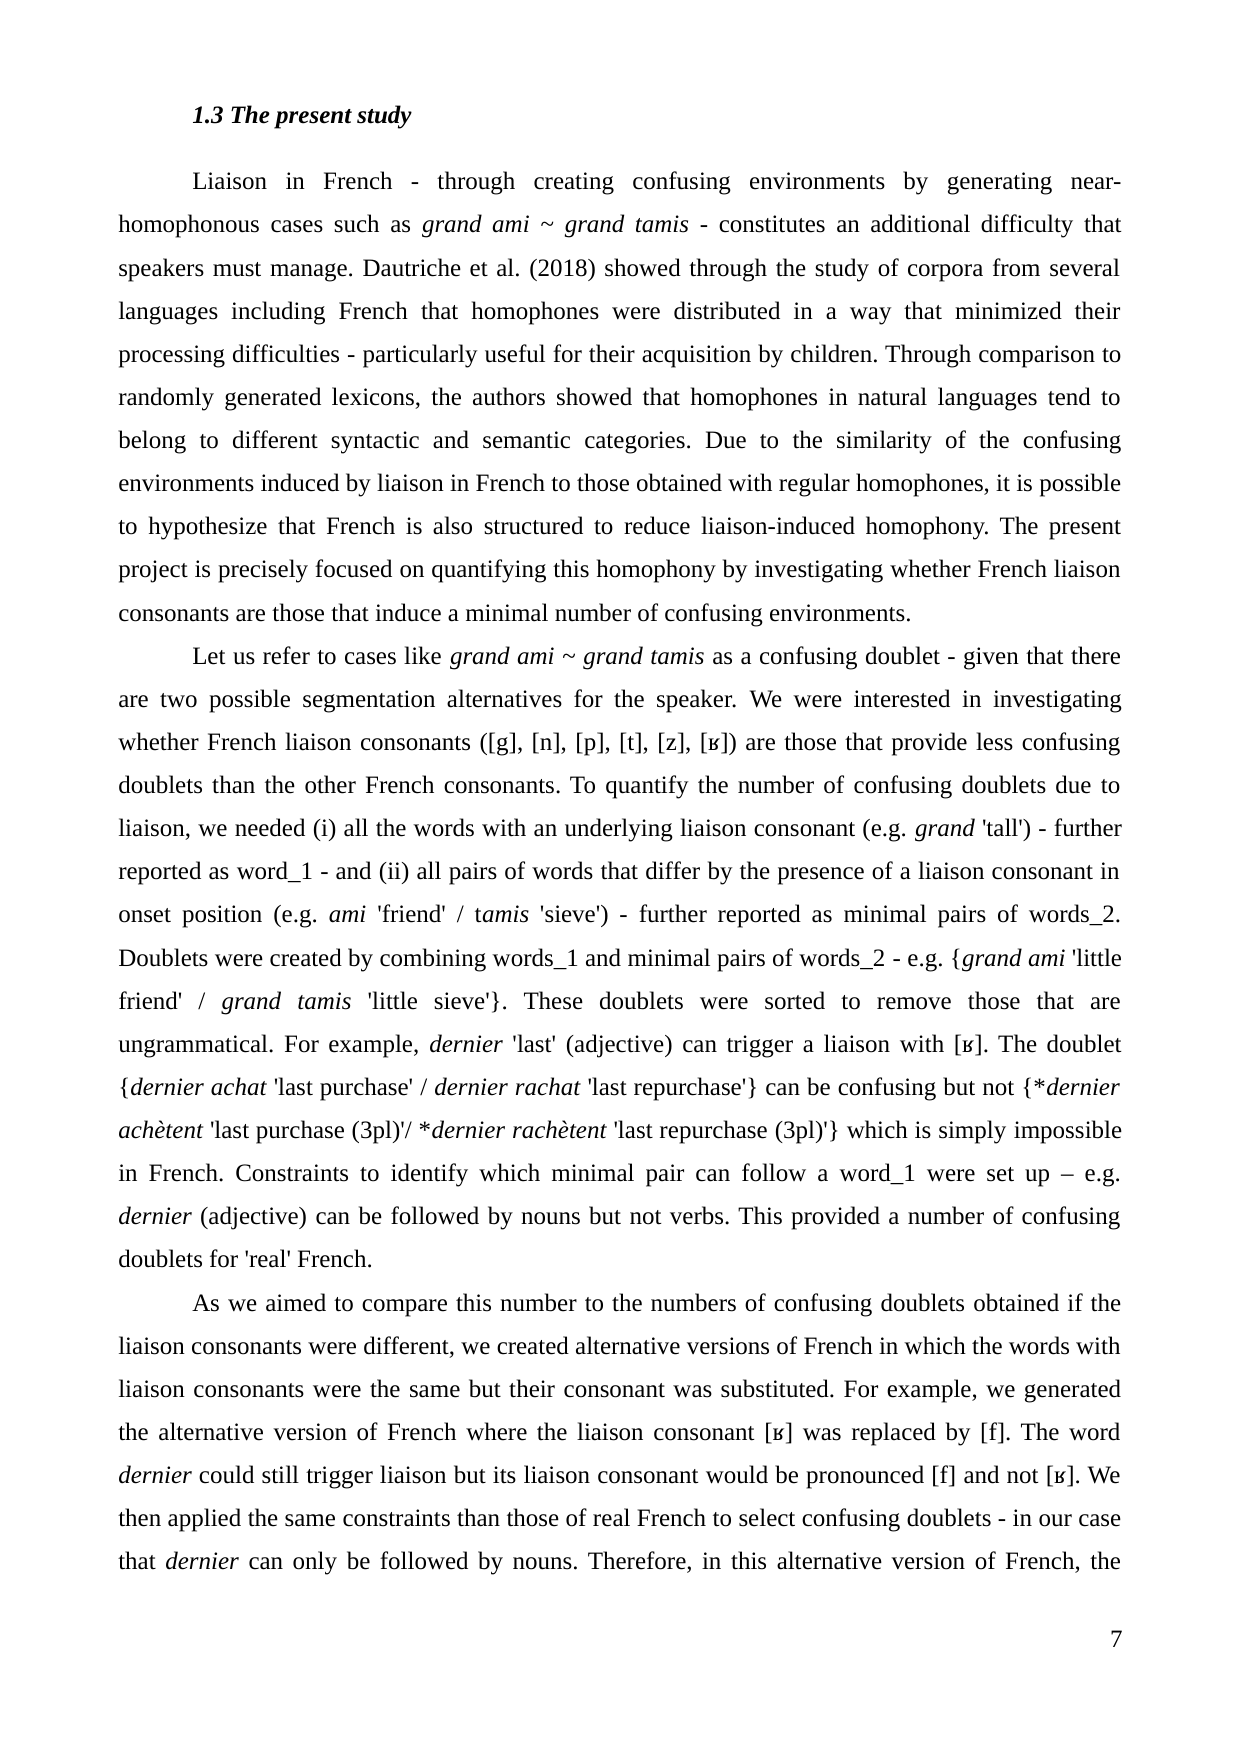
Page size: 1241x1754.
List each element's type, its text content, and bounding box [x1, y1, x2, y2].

subtitle 1.3 The present study [118, 100, 1122, 129]
text As we aimed to compare this number to the numbers of confusing doublets obtained if the liaison consonants were different, we created alternative versions of French in which the words with liaison consonants were the same but their consonant was substituted. For example, we generated the alternative version of French where the liaison consonant [ʁ] was replaced by [f]. The word dernier could still trigger liaison but its liaison consonant would be pronounced [f] and not [ʁ]. We then applied the same constraints than those of real French to select confusing doublets - in our case that dernier can only be followed by nouns. Therefore, in this alternative version of French, the [118, 1288, 1122, 1575]
text Let us refer to cases like grand ami ~ grand tamis as a confusing doublet - given that there are two possible segmentation alternatives for the speaker. We were interested in investigating whether French liaison consonants ([g], [n], [p], [t], [z], [ʁ]) are those that provide less confusing doublets than the other French consonants. To quantify the number of confusing doublets due to liaison, we needed (i) all the words with an underlying liaison consonant (e.g. grand 'tall') - further reported as word_1 - and (ii) all pairs of words that differ by the presence of a liaison consonant in onset position (e.g. ami 'friend' / tamis 'sieve') - further reported as minimal pairs of words_2. Doublets were created by combining words_1 and minimal pairs of words_2 - e.g. {grand ami 'little friend' / grand tamis 'little sieve'}. These doublets were sorted to remove those that are ungrammatical. For example, dernier 'last' (adjective) can trigger a liaison with [ʁ]. The doublet {dernier achat 'last purchase' / dernier rachat 'last repurchase'} can be confusing but not {*dernier achètent 'last purchase (3pl)'/ *dernier rachètent 'last repurchase (3pl)'} which is simply impossible in French. Constraints to identify which minimal pair can follow a word_1 were set up – e.g. dernier (adjective) can be followed by nouns but not verbs. This provided a number of confusing doublets for 'real' French. [118, 641, 1122, 1273]
text Liaison in French - through creating confusing environments by generating near-homophonous cases such as grand ami ~ grand tamis - constitutes an additional difficulty that speakers must manage. Dautriche et al. (2018) showed through the study of corpora from several languages including French that homophones were distributed in a way that minimized their processing difficulties - particularly useful for their acquisition by children. Through comparison to randomly generated lexicons, the authors showed that homophones in natural languages tend to belong to different syntactic and semantic categories. Due to the similarity of the confusing environments induced by liaison in French to those obtained with regular homophones, it is possible to hypothesize that French is also structured to reduce liaison-induced homophony. The present project is precisely focused on quantifying this homophony by investigating whether French liaison consonants are those that induce a minimal number of confusing environments. [118, 166, 1122, 626]
